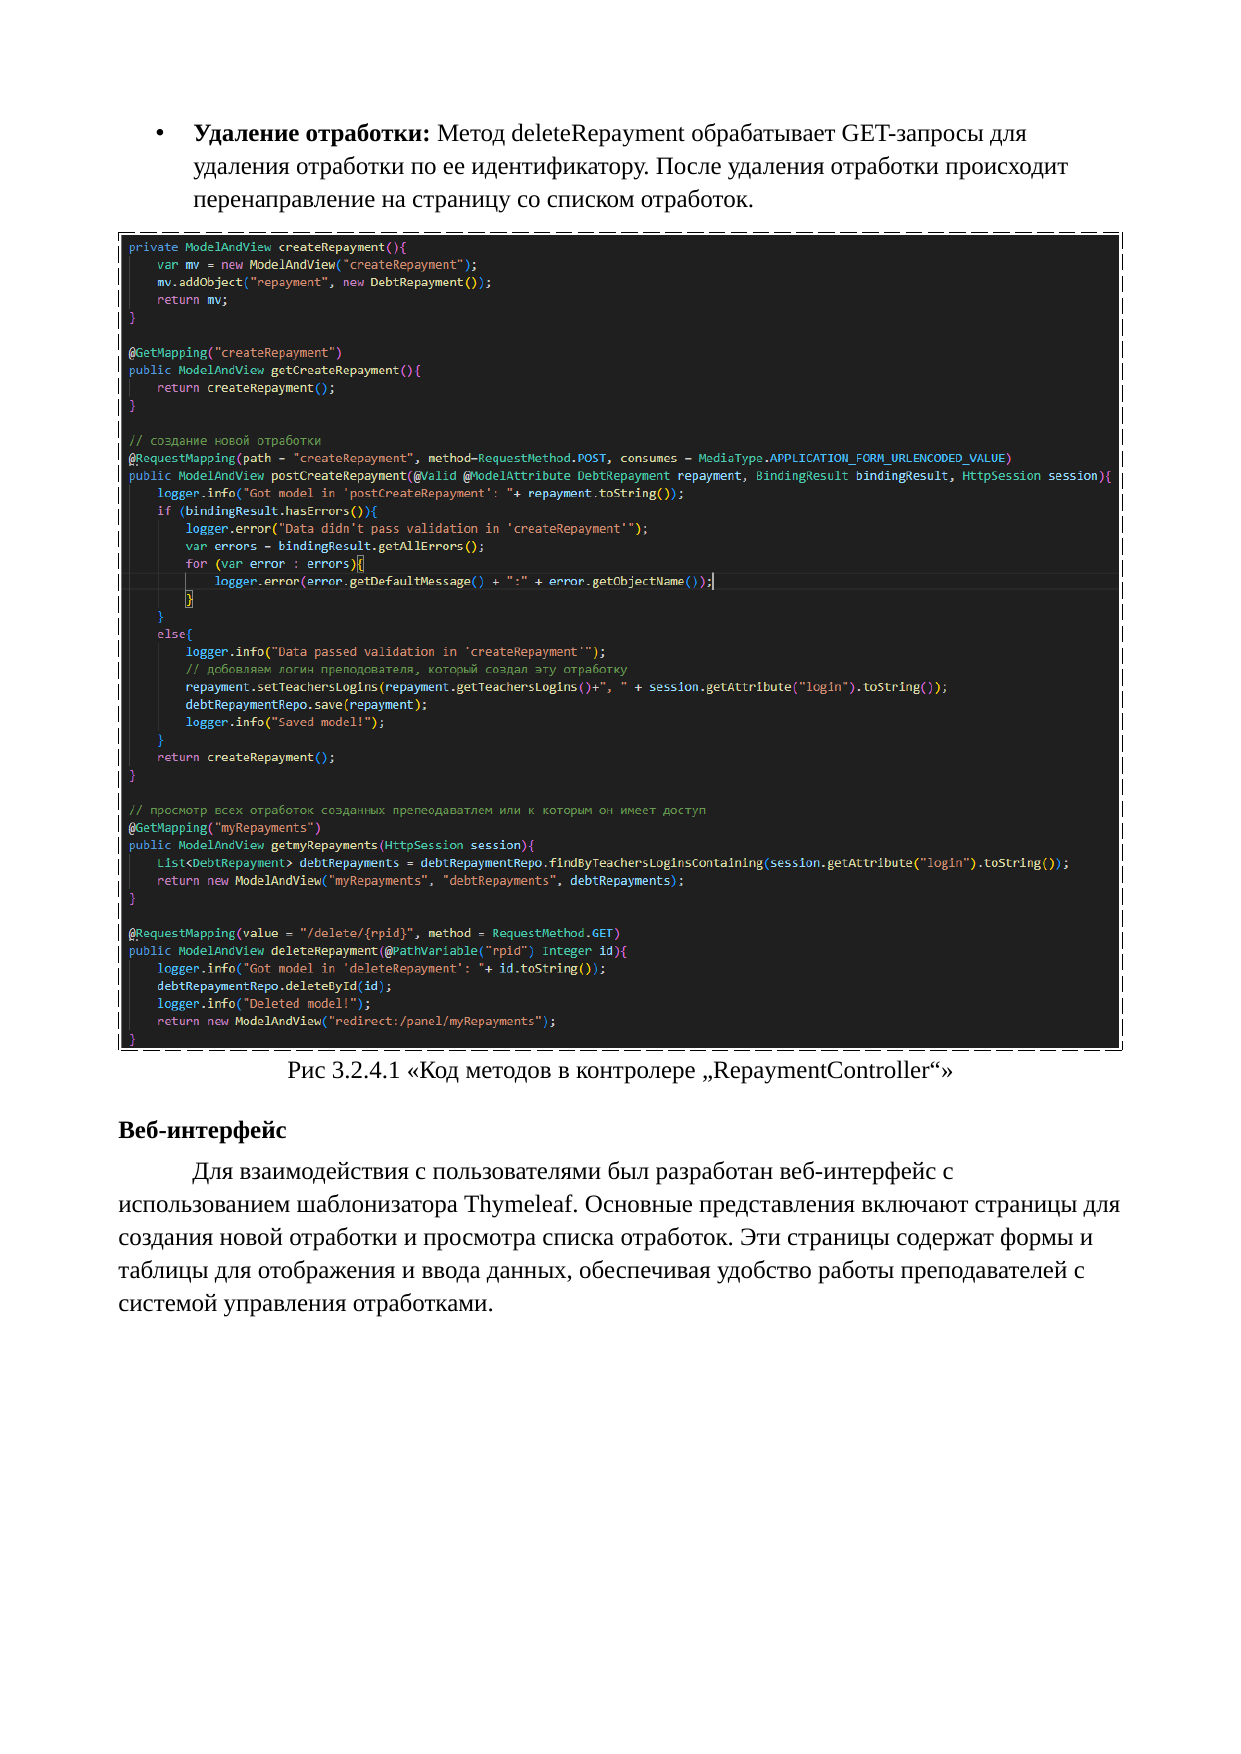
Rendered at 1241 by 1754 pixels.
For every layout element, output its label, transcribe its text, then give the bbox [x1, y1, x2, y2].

text Для взаимодействия с пользователями был разработан веб-интерфейс с использованием шаблонизатора Thymeleaf. Основные представления включают страницы для создания новой отработки и просмотра списка отработок. Эти страницы содержат формы и таблицы для отображения и ввода данных, обеспечивая удобство работы преподавателей с системой управления отработками. [118, 1156, 1122, 1317]
text Рис 3.2.4.1 «Код методов в контролере „RepaymentController“» [118, 232, 1122, 1083]
list Удаление отработки: Метод deleteRepayment обрабатывает GET-запросы для удаления отработки по ее идентификатору. После удаления отработки происходит перенаправление на страницу со списком отработок. [156, 118, 1122, 213]
subtitle Веб-интерфейс [118, 1115, 1122, 1143]
picture [121, 235, 1119, 1048]
